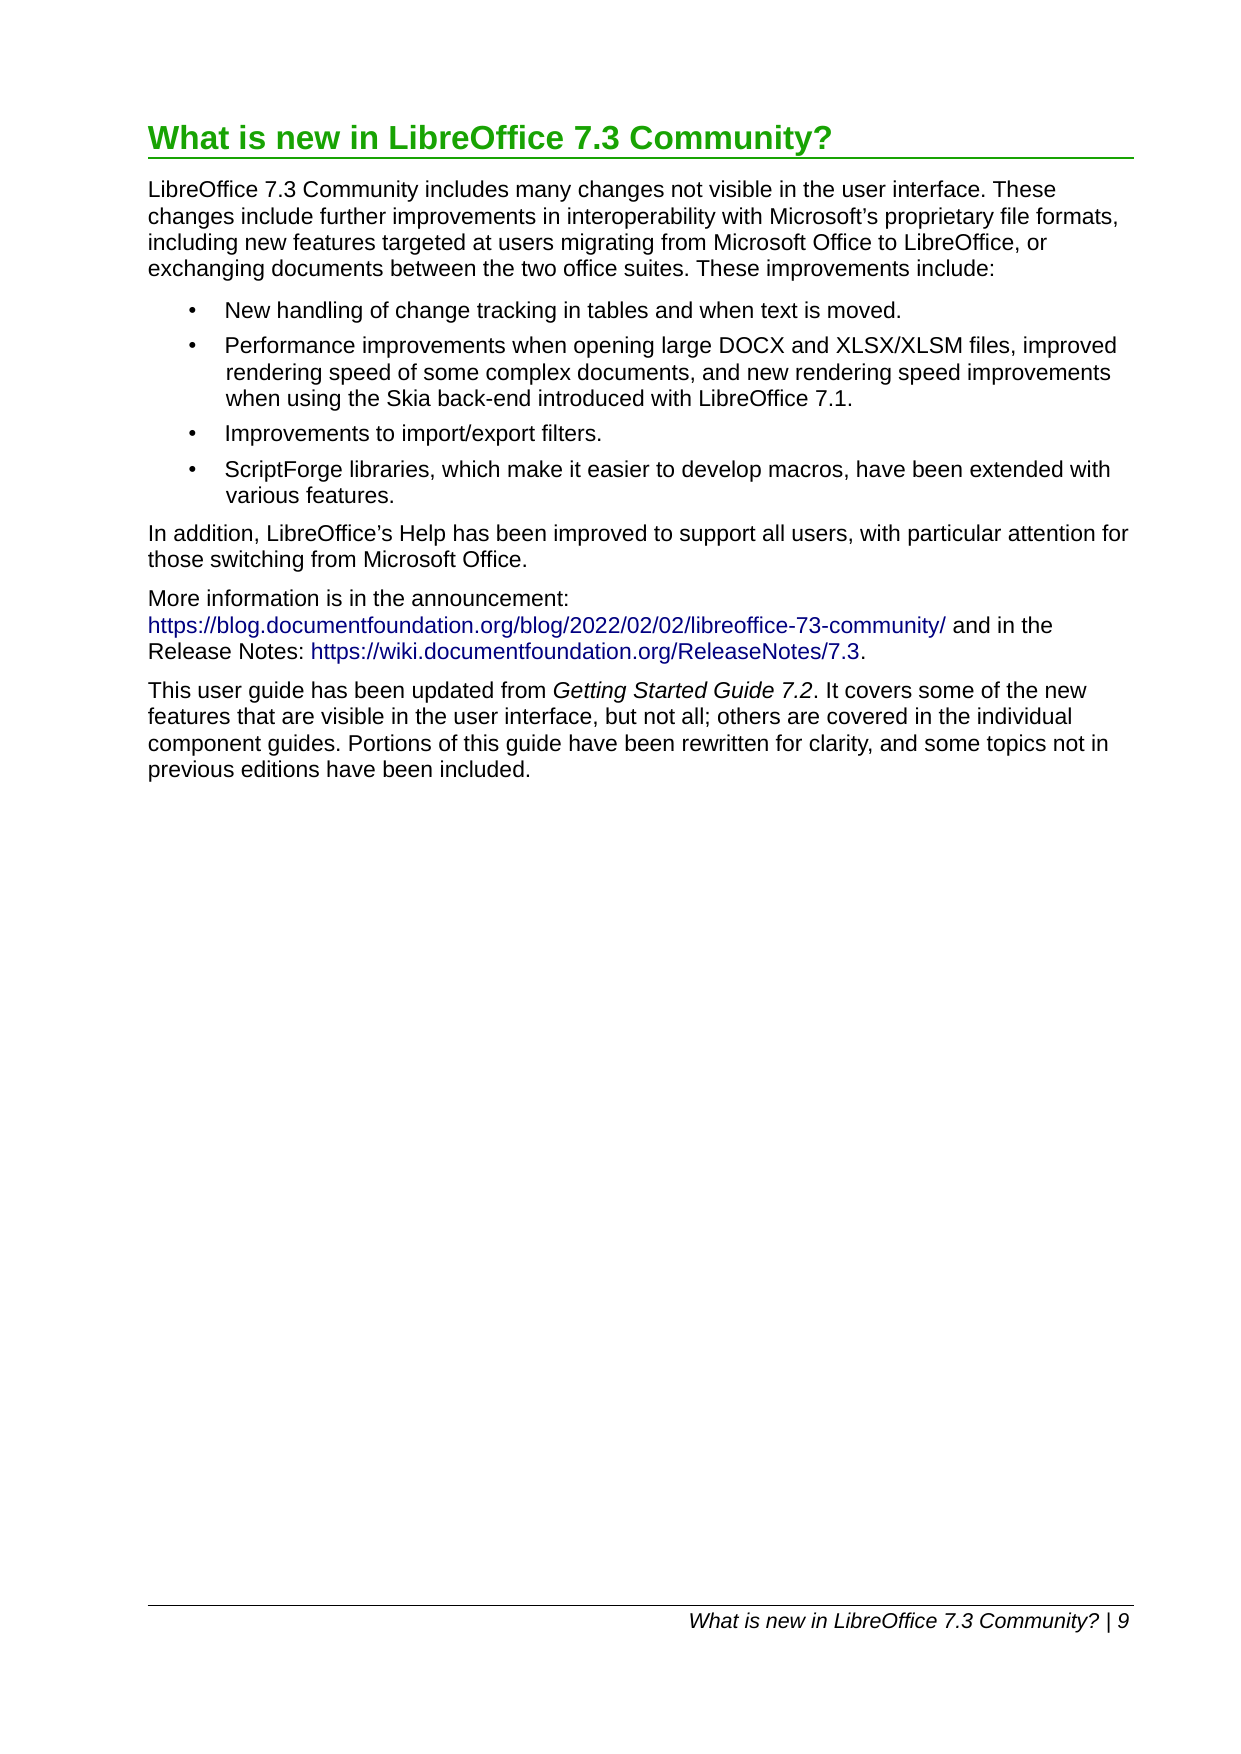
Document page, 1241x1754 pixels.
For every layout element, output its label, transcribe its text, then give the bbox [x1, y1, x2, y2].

subtitle What is new in LibreOffice 7.3 Community? [148, 118, 1134, 157]
text LibreOffice 7.3 Community includes many changes not visible in the user interface. These changes include further improvements in interoperability with Microsoft’s proprietary file formats, including new features targeted at users migrating from Microsoft Office to LibreOffice, or exchanging documents between the two office suites. These improvements include: [148, 176, 1134, 282]
list New handling of change tracking in tables and when text is moved. [185, 294, 1134, 323]
text This user guide has been updated from Getting Started Guide 7.2. It covers some of the new features that are visible in the user interface, but not all; others are covered in the individual component guides. Portions of this guide have been rewritten for clarity, and some topics not in previous editions have been included. [148, 677, 1134, 782]
text More information is in the announcement: https://blog.documentfoundation.org/blog/2022/02/02/libreoffice-73-community/ and in the Release Notes: https://wiki.documentfoundation.org/ReleaseNotes/7.3. [148, 585, 1134, 664]
list Improvements to import/export filters. [185, 417, 1134, 447]
text In addition, LibreOffice’s Help has been improved to support all users, with particular attention for those switching from Microsoft Office. [148, 520, 1134, 573]
list ScriptForge libraries, which make it easier to develop macros, have been extended with various features. [185, 453, 1134, 511]
list Performance improvements when opening large DOCX and XLSX/XLSM files, improved rendering speed of some complex documents, and new rendering speed improvements when using the Skia back-end introduced with LibreOffice 7.1. [185, 329, 1134, 411]
